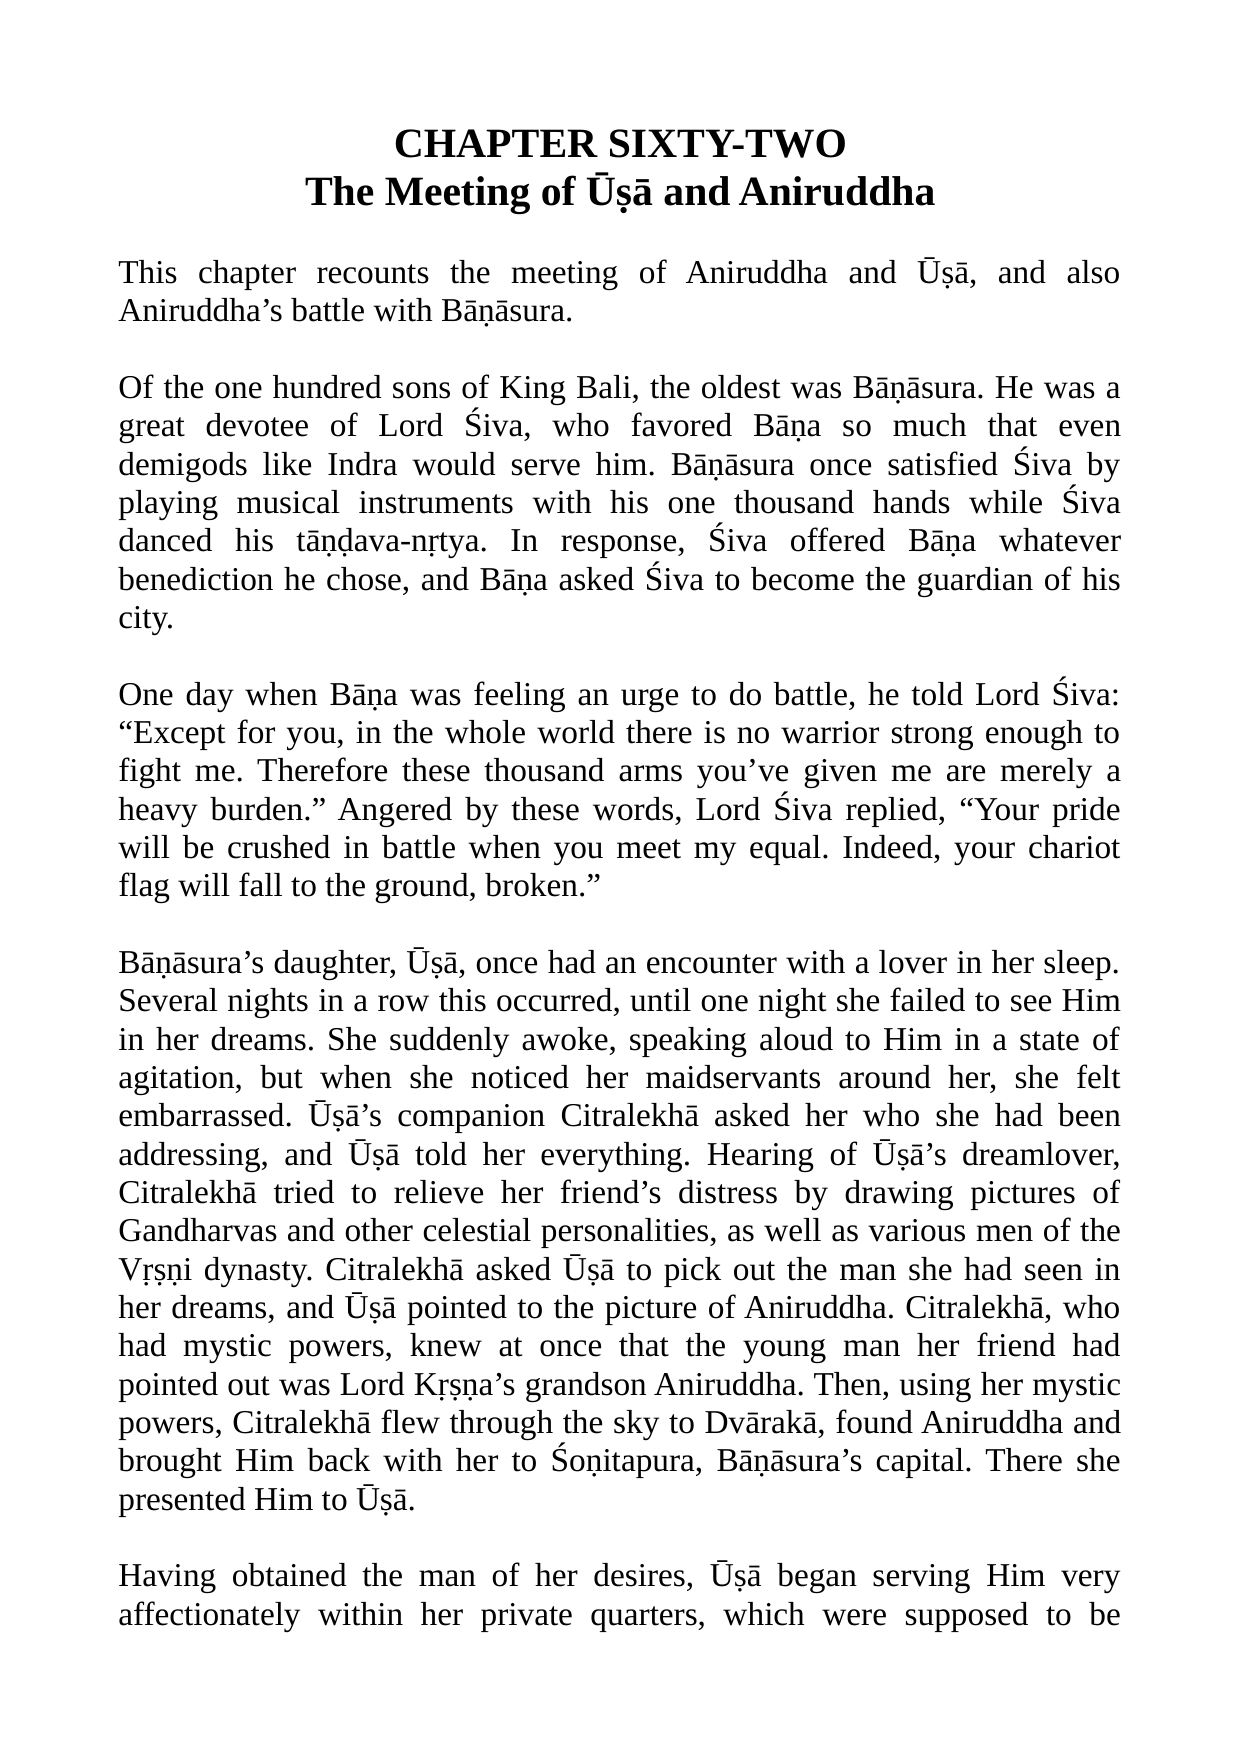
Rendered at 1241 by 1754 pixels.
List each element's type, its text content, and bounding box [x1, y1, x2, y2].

text The Meeting of Ūṣā and Aniruddha [118, 166, 1122, 214]
text Having obtained the man of her desires, Ūṣā began serving Him very affectionately within her private quarters, which were supposed to be [118, 1556, 1122, 1632]
text Of the one hundred sons of King Bali, the oldest was Bāṇāsura. He was a great devotee of Lord Śiva, who favored Bāṇa so much that even demigods like Indra would serve him. Bāṇāsura once satisfied Śiva by playing musical instruments with his one thousand hands while Śiva danced his tāṇḍava-nṛtya. In response, Śiva offered Bāṇa whatever benediction he chose, and Bāṇa asked Śiva to become the guardian of his city. [118, 367, 1122, 636]
text This chapter recounts the meeting of Aniruddha and Ūṣā, and also Aniruddha’s battle with Bāṇāsura. [118, 252, 1122, 329]
text One day when Bāṇa was feeling an urge to do battle, he told Lord Śiva: “Except for you, in the whole world there is no warrior strong enough to fight me. Therefore these thousand arms you’ve given me are merely a heavy burden.” Angered by these words, Lord Śiva replied, “Your pride will be crushed in battle when you meet my equal. Indeed, your chariot flag will fall to the ground, broken.” [118, 674, 1122, 904]
text CHAPTER SIXTY-TWO [118, 118, 1122, 166]
text Bāṇāsura’s daughter, Ūṣā, once had an encounter with a lover in her sleep. Several nights in a row this occurred, until one night she failed to see Him in her dreams. She suddenly awoke, speaking aloud to Him in a state of agitation, but when she noticed her maidservants around her, she felt embarrassed. Ūṣā’s companion Citralekhā asked her who she had been addressing, and Ūṣā told her everything. Hearing of Ūṣā’s dreamlover, Citralekhā tried to relieve her friend’s distress by drawing pictures of Gandharvas and other celestial personalities, as well as various men of the Vṛṣṇi dynasty. Citralekhā asked Ūṣā to pick out the man she had seen in her dreams, and Ūṣā pointed to the picture of Aniruddha. Citralekhā, who had mystic powers, knew at once that the young man her friend had pointed out was Lord Kṛṣṇa’s grandson Aniruddha. Then, using her mystic powers, Citralekhā flew through the sky to Dvārakā, found Aniruddha and brought Him back with her to Śoṇitapura, Bāṇāsura’s capital. There she presented Him to Ūṣā. [118, 942, 1122, 1517]
